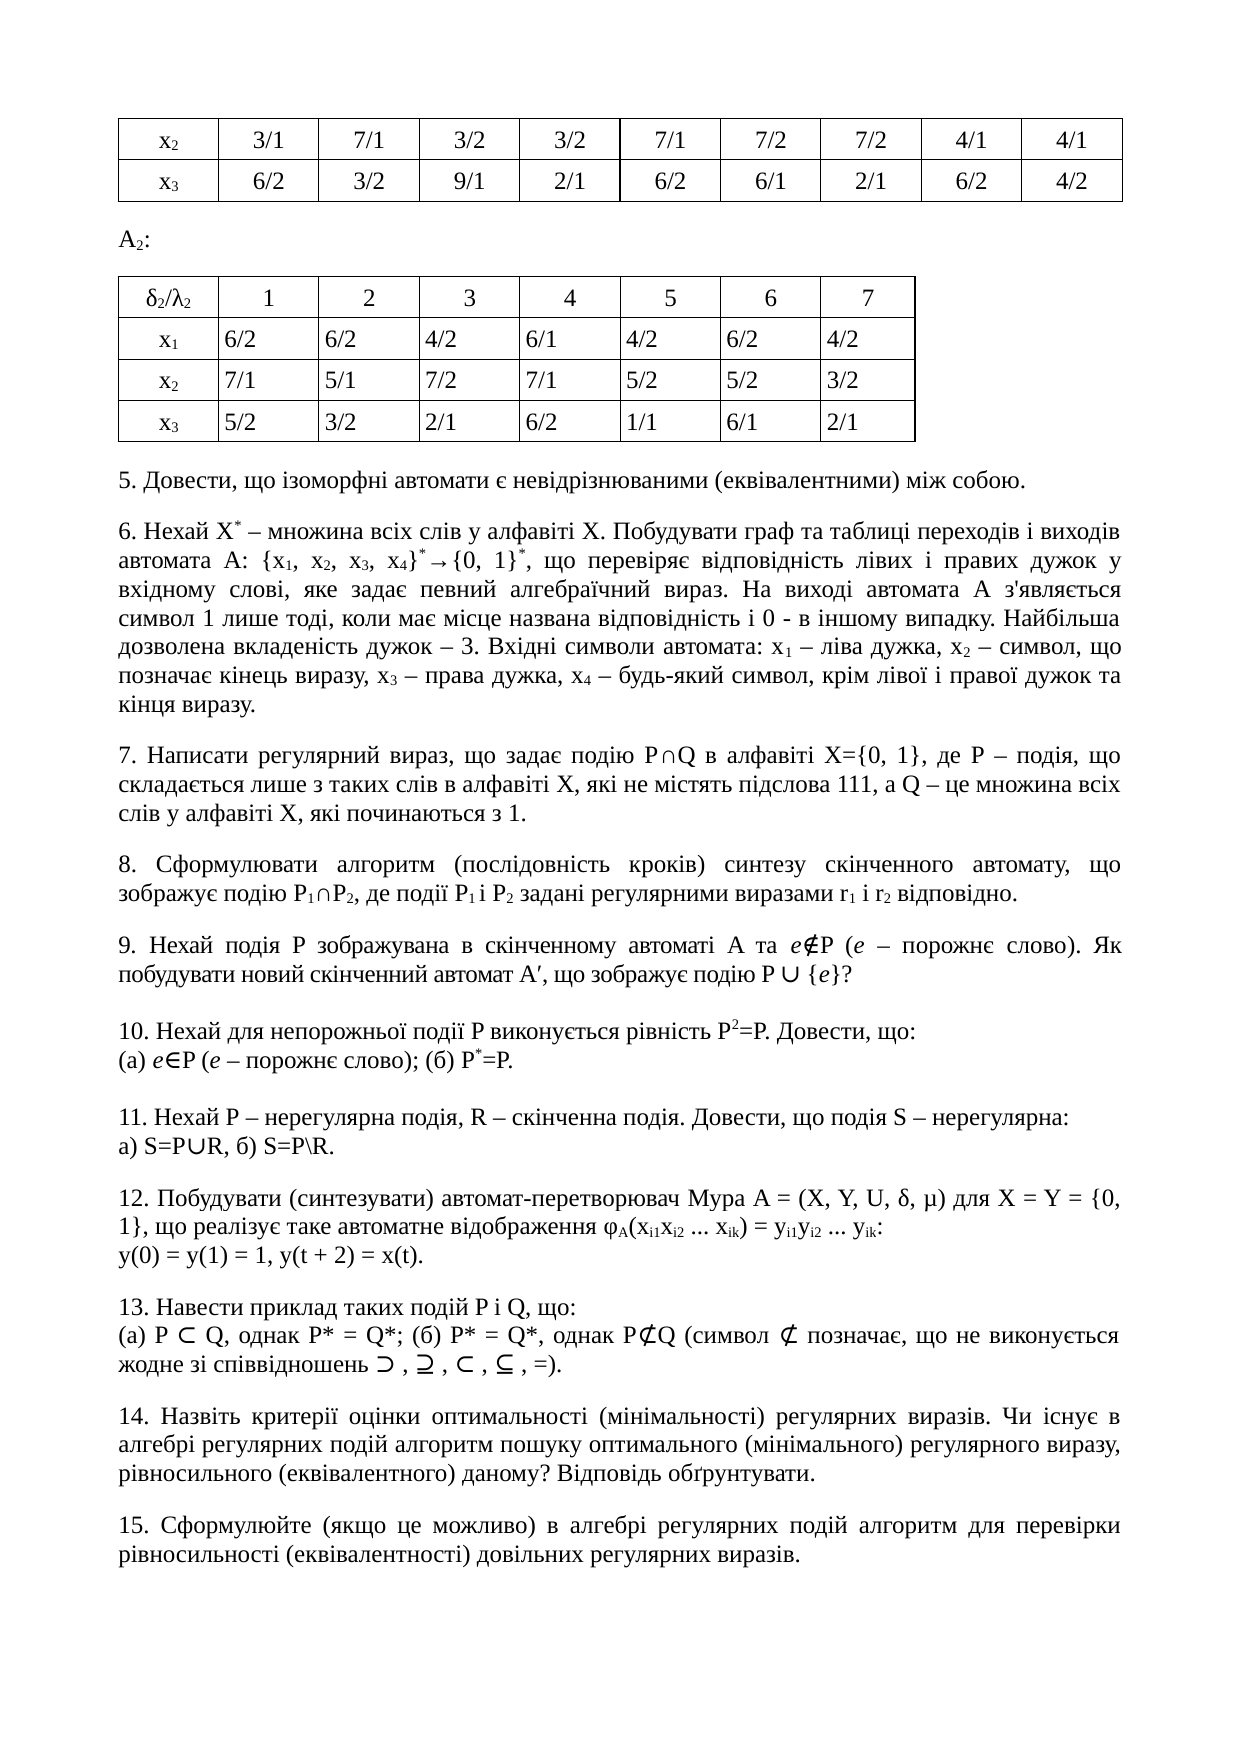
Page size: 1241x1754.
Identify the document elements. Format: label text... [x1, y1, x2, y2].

table_cell 3/2 [420, 119, 519, 159]
table_cell 3/2 [319, 401, 419, 441]
text 5. Довести, що iзоморфнi автомати є невiдрiзнюваними (еквiвалентними) мiж собою. [1026, 465, 1122, 494]
text а) S=P∪R, б) S=P\R. [335, 1131, 1122, 1160]
table_header 5 [621, 277, 720, 317]
text 7. Написати регулярний вираз, що задає подію Р∩Q в алфавіті Х={0, 1}, де Р – подія, що складається лише з таких слів в алфавіті Х, які не містять підслова 111, а Q – це множина всіх слів у алфавіті Х, які починаються з 1. [527, 798, 1122, 827]
table_cell 3/2 [319, 160, 419, 201]
table_cell 6/2 [721, 318, 820, 358]
table_cell 6/1 [721, 160, 820, 201]
text 6. Нехай Х* – множина всіх слів у алфавіті Х. Побудувати граф та таблиці переходів і виходів автомата А: {x1, x2, x3, x4}*→{0, 1}*, що перевіряє відповідність лівих і правих дужок у вхідному слові, яке задає певний алгебраїчний вираз. На виході автомата А з'являється символ 1 лише тоді, коли має місце названа відповідність і 0 - в іншому випадку. Найбільша дозволена вкладеність дужок – 3. Вхідні символи автомата: x1 – ліва дужка, x2 – символ, що позначає кінець виразу, x3 – права дужка, x4 – будь-який символ, крім лівої і правої дужок та кінця виразу. [256, 683, 1122, 718]
text 14. Назвіть критерії оцінки оптимальності (мінімальності) регулярних виразів. Чи існує в алгебрі регулярних подій алгоритм пошуку оптимального (мінімального) регулярного виразу, рівносильного (еквівалентного) даному? Відповідь обґрунтувати. [816, 1458, 1122, 1487]
table_header 4 [520, 277, 620, 317]
table_cell 5/2 [721, 360, 820, 400]
table_cell х3 [119, 160, 218, 201]
text (а) P ⊂ Q, однак P* = Q*; (б) P* = Q*, однак P⊄Q (символ ⊄ позначає, що не виконується жодне зі співвідношень ⊃ , ⊇ , ⊂ , ⊆ , =). [563, 1349, 1122, 1378]
text 10. Нехай для непорожньої події P виконується рівність P2=P. Довести, що: [118, 1016, 1122, 1045]
table_cell 7/1 [520, 360, 620, 400]
table_cell 6/1 [520, 318, 620, 358]
table_cell 6/2 [922, 160, 1021, 201]
table_cell 2/1 [520, 160, 619, 201]
table_cell 6/2 [621, 160, 720, 201]
text y(0) = y(1) = 1, y(t + 2) = x(t). [424, 1240, 1122, 1269]
text 15. Сформулюйте (якщо це можливо) в алгебрі регулярних подій алгоритм для перевірки рівносильності (еквівалентності) довільних регулярних виразів. [801, 1539, 1122, 1567]
table_header 1 [219, 277, 318, 317]
table_cell 3/2 [821, 360, 914, 400]
text 9. Нехай подія P зображувана в скінченному автоматі A та e∉P (е – порожнє слово). Як побудувати новий скінченний автомат A′, що зображує подію P ∪ {e}? [118, 930, 1122, 987]
table_cell 7/2 [821, 119, 921, 159]
table_cell 4/2 [621, 318, 720, 358]
table_cell 1/1 [621, 401, 720, 441]
table_cell 7/1 [219, 360, 318, 400]
table_cell 6/2 [219, 318, 318, 358]
table_cell 9/1 [420, 160, 519, 201]
table_cell х3 [119, 401, 218, 441]
table_cell 6/2 [319, 318, 419, 358]
table_cell 7/1 [621, 119, 720, 159]
table_cell 4/1 [922, 119, 1021, 159]
table_cell 7/2 [721, 119, 820, 159]
text 13. Навести приклад таких подій P і Q, що: [577, 1292, 1122, 1321]
table_header 2 [319, 277, 419, 317]
table_cell 5/2 [219, 401, 318, 441]
text (а) e∈P (е – порожнє слово); (б) P*=P. [412, 1045, 1122, 1074]
text (а) e∈P (е – порожнє слово); (б) P*=P. [118, 1045, 201, 1074]
table_cell 4/1 [1022, 119, 1122, 159]
table_cell 6/2 [520, 401, 620, 441]
text A2: [118, 224, 1122, 253]
table_cell 6/2 [219, 160, 318, 201]
table_cell 5/2 [621, 360, 720, 400]
table_cell 7/1 [319, 119, 419, 159]
table_cell 3/1 [219, 119, 318, 159]
text 11. Нехай Р – нерегулярна подія, R – скінченна подія. Довести, що подія S – нерегулярна: [118, 1102, 1122, 1131]
table_header 7 [821, 277, 914, 317]
table_header 6 [721, 277, 820, 317]
table_cell 4/2 [420, 318, 519, 358]
table_cell 7/2 [420, 360, 519, 400]
table_cell х1 [119, 318, 218, 358]
table_header δ2/λ2 [119, 277, 218, 317]
table_cell 3/2 [520, 119, 619, 159]
table_cell 4/2 [1022, 160, 1122, 201]
table_cell 2/1 [420, 401, 519, 441]
table_header 3 [420, 277, 519, 317]
table_cell 5/1 [319, 360, 419, 400]
table_cell х2 [119, 119, 218, 159]
table_cell 2/1 [821, 160, 921, 201]
text 12. Побудувати (синтезувати) автомат-перетворювач Мура A = (X, Y, U, δ, µ) для X = Y = {0, 1}, що реалiзує таке автоматне вiдображення φA(xi1xi2 ... xik) = yi1yi2 ... yik: [883, 1211, 1122, 1240]
table_cell 4/2 [821, 318, 914, 358]
table_cell 2/1 [821, 401, 914, 441]
table_cell х2 [119, 360, 218, 400]
table_cell 6/1 [721, 401, 820, 441]
